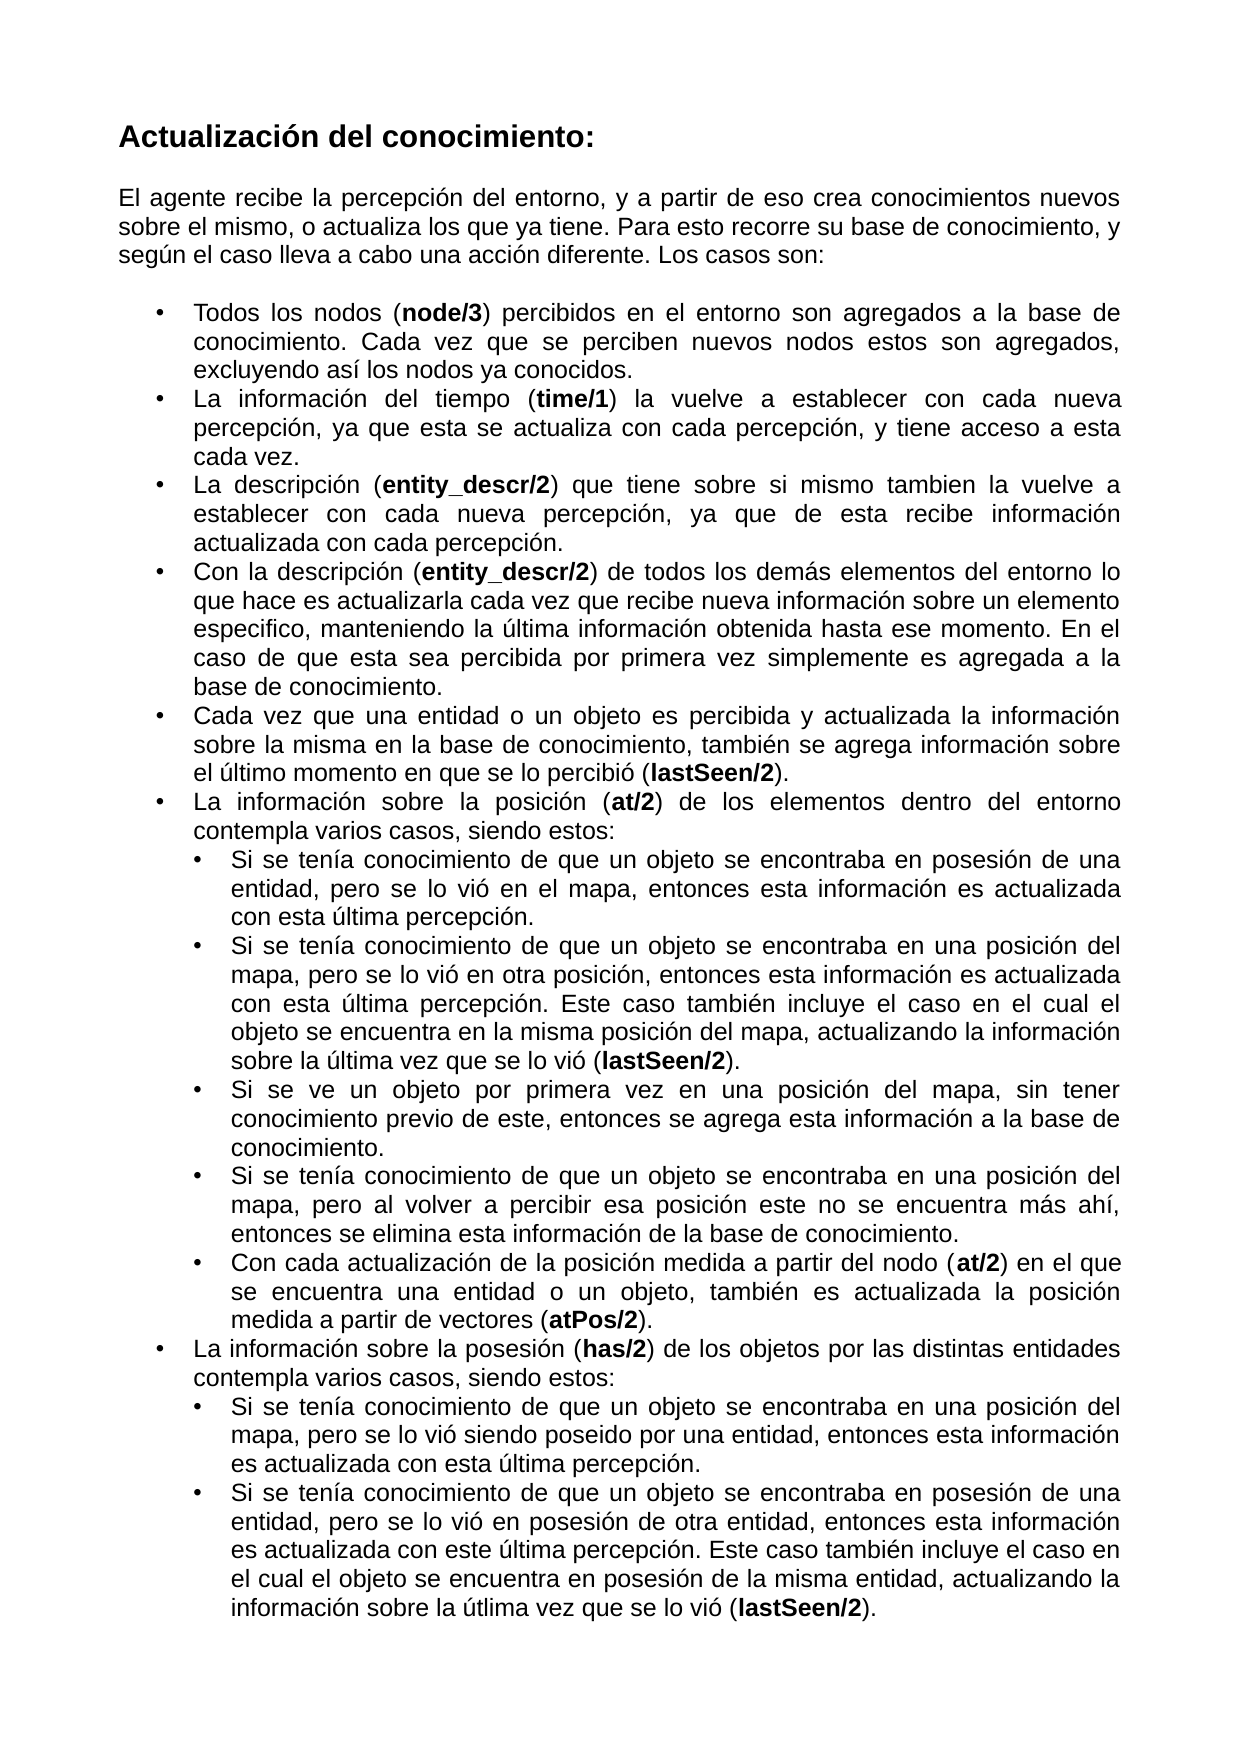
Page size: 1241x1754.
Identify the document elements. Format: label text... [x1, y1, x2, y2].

text El agente recibe la percepción del entorno, y a partir de eso crea conocimientos nuevos sobre el mismo, o actualiza los que ya tiene. Para esto recorre su base de conocimiento, y según el caso lleva a cabo una acción diferente. Los casos son: [118, 183, 1122, 269]
list La información del tiempo (time/1) la vuelve a establecer con cada nueva percepción, ya que esta se actualiza con cada percepción, y tiene acceso a esta cada vez. [156, 384, 1122, 471]
list Si se tenía conocimiento de que un objeto se encontraba en una posición del mapa, pero se lo vió siendo poseido por una entidad, entonces esta información es actualizada con esta última percepción. [193, 1392, 1122, 1478]
list Con la descripción (entity_descr/2) de todos los demás elementos del entorno lo que hace es actualizarla cada vez que recibe nueva información sobre un elemento especifico, manteniendo la última información obtenida hasta ese momento. En el caso de que esta sea percibida por primera vez simplemente es agregada a la base de conocimiento. [156, 557, 1122, 701]
list Con cada actualización de la posición medida a partir del nodo (at/2) en el que se encuentra una entidad o un objeto, también es actualizada la posición medida a partir de vectores (atPos/2). [193, 1248, 1122, 1334]
list Si se ve un objeto por primera vez en una posición del mapa, sin tener conocimiento previo de este, entonces se agrega esta información a la base de conocimiento. [193, 1075, 1122, 1161]
list Si se tenía conocimiento de que un objeto se encontraba en posesión de una entidad, pero se lo vió en posesión de otra entidad, entonces esta información es actualizada con este última percepción. Este caso también incluye el caso en el cual el objeto se encuentra en posesión de la misma entidad, actualizando la información sobre la útlima vez que se lo vió (lastSeen/2). [193, 1478, 1122, 1622]
list Si se tenía conocimiento de que un objeto se encontraba en posesión de una entidad, pero se lo vió en el mapa, entonces esta información es actualizada con esta última percepción. [193, 845, 1122, 931]
text Actualización del conocimiento: [118, 118, 1122, 154]
list La información sobre la posición (at/2) de los elementos dentro del entorno contempla varios casos, siendo estos: [156, 787, 1122, 845]
list Todos los nodos (node/3) percibidos en el entorno son agregados a la base de conocimiento. Cada vez que se perciben nuevos nodos estos son agregados, excluyendo así los nodos ya conocidos. [156, 298, 1122, 384]
list Cada vez que una entidad o un objeto es percibida y actualizada la información sobre la misma en la base de conocimiento, también se agrega información sobre el último momento en que se lo percibió (lastSeen/2). [156, 701, 1122, 787]
list Si se tenía conocimiento de que un objeto se encontraba en una posición del mapa, pero se lo vió en otra posición, entonces esta información es actualizada con esta última percepción. Este caso también incluye el caso en el cual el objeto se encuentra en la misma posición del mapa, actualizando la información sobre la última vez que se lo vió (lastSeen/2). [193, 931, 1122, 1075]
list La descripción (entity_descr/2) que tiene sobre si mismo tambien la vuelve a establecer con cada nueva percepción, ya que de esta recibe información actualizada con cada percepción. [156, 471, 1122, 557]
list Si se tenía conocimiento de que un objeto se encontraba en una posición del mapa, pero al volver a percibir esa posición este no se encuentra más ahí, entonces se elimina esta información de la base de conocimiento. [193, 1161, 1122, 1248]
list La información sobre la posesión (has/2) de los objetos por las distintas entidades contempla varios casos, siendo estos: [156, 1334, 1122, 1392]
